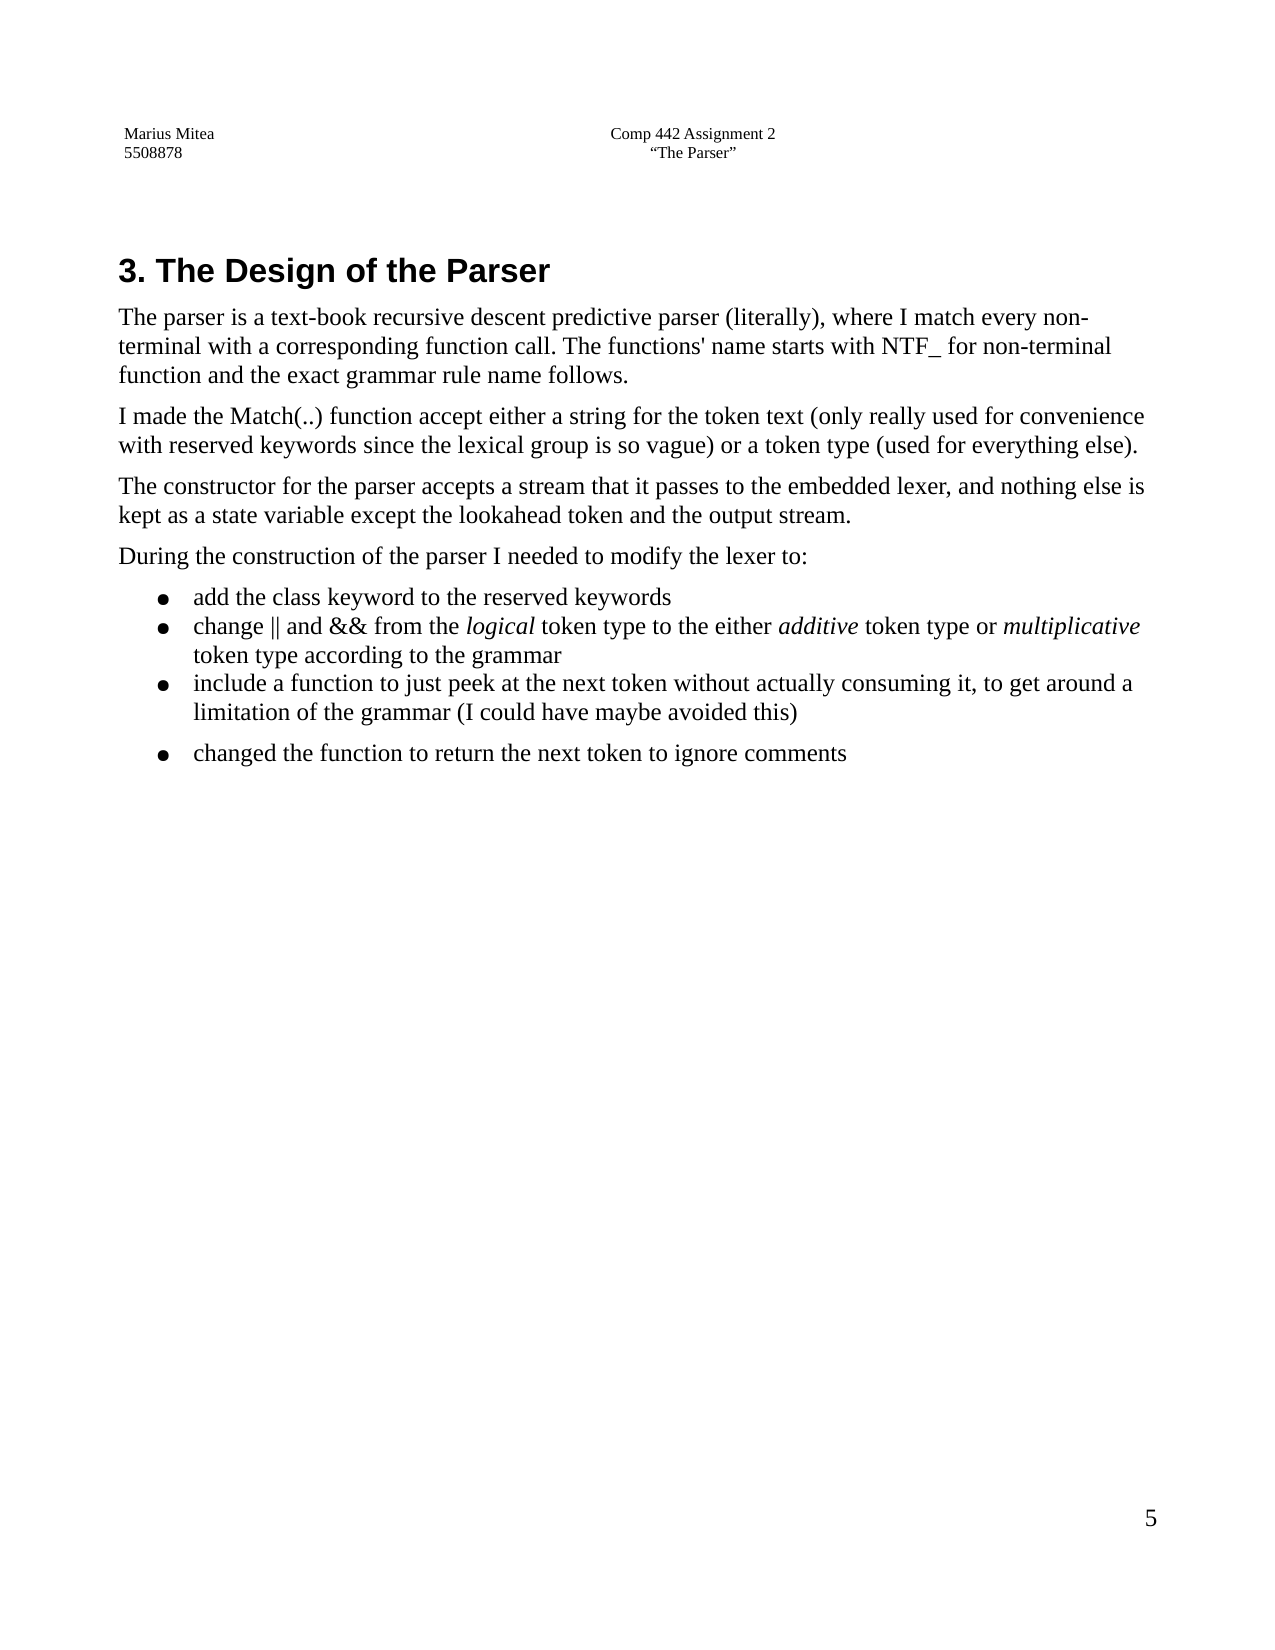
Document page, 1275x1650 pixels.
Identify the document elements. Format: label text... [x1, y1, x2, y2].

subtitle 3. The Design of the Parser [118, 251, 1157, 290]
text I made the Match(..) function accept either a string for the token text (only really used for convenience with reserved keywords since the lexical group is so vague) or a token type (used for everything else). [118, 401, 1157, 458]
list change || and && from the logical token type to the either additive token type or multiplicative token type according to the grammar [156, 611, 1157, 668]
text During the construction of the parser I needed to modify the lexer to: [118, 541, 1157, 570]
list include a function to just peek at the next token without actually consuming it, to get around a limitation of the grammar (I could have maybe avoided this) [156, 668, 1157, 726]
list changed the function to return the next token to ignore comments [156, 738, 1157, 767]
list add the class keyword to the reserved keywords [156, 582, 1157, 611]
text The constructor for the parser accepts a stream that it passes to the embedded lexer, and nothing else is kept as a state variable except the lookahead token and the output stream. [118, 471, 1157, 528]
text The parser is a text-book recursive descent predictive parser (literally), where I match every non-terminal with a corresponding function call. The functions' name starts with NTF_ for non-terminal function and the exact grammar rule name follows. [118, 302, 1157, 388]
